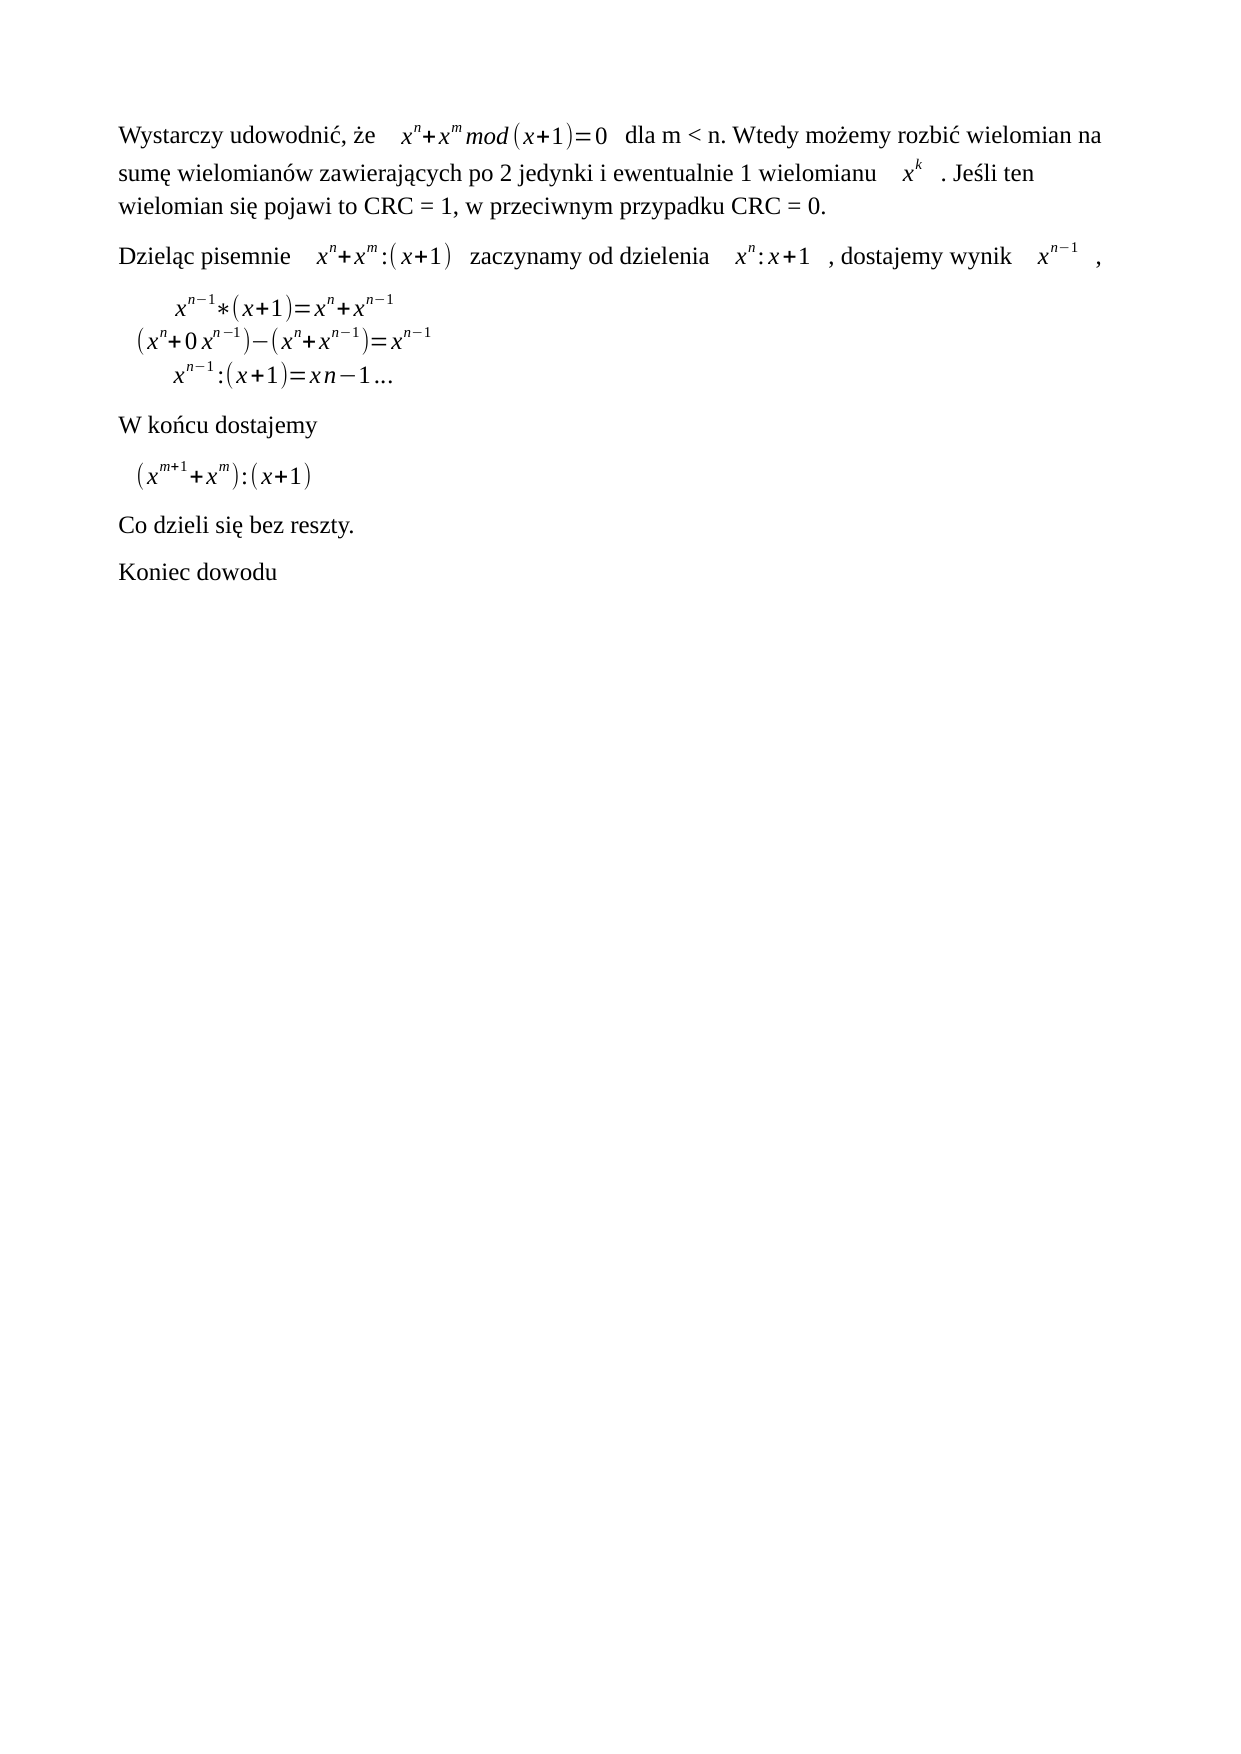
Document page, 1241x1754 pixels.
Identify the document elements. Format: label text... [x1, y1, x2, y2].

text Dzieląc pisemnie zaczynamy od dzielenia , dostajemy wynik , [118, 238, 1122, 271]
text Koniec dowodu [118, 557, 1122, 586]
text Co dzieli się bez reszty. [118, 510, 1122, 538]
text Wystarczy udowodnić, że dla m < n. Wtedy możemy rozbić wielomian na sumę wielomianów zawierających po 2 jedynki i ewentualnie 1 wielomianu . Jeśli ten wielomian się pojawi to CRC = 1, w przeciwnym przypadku CRC = 0. [118, 118, 1122, 219]
text W końcu dostajemy [118, 410, 1122, 439]
